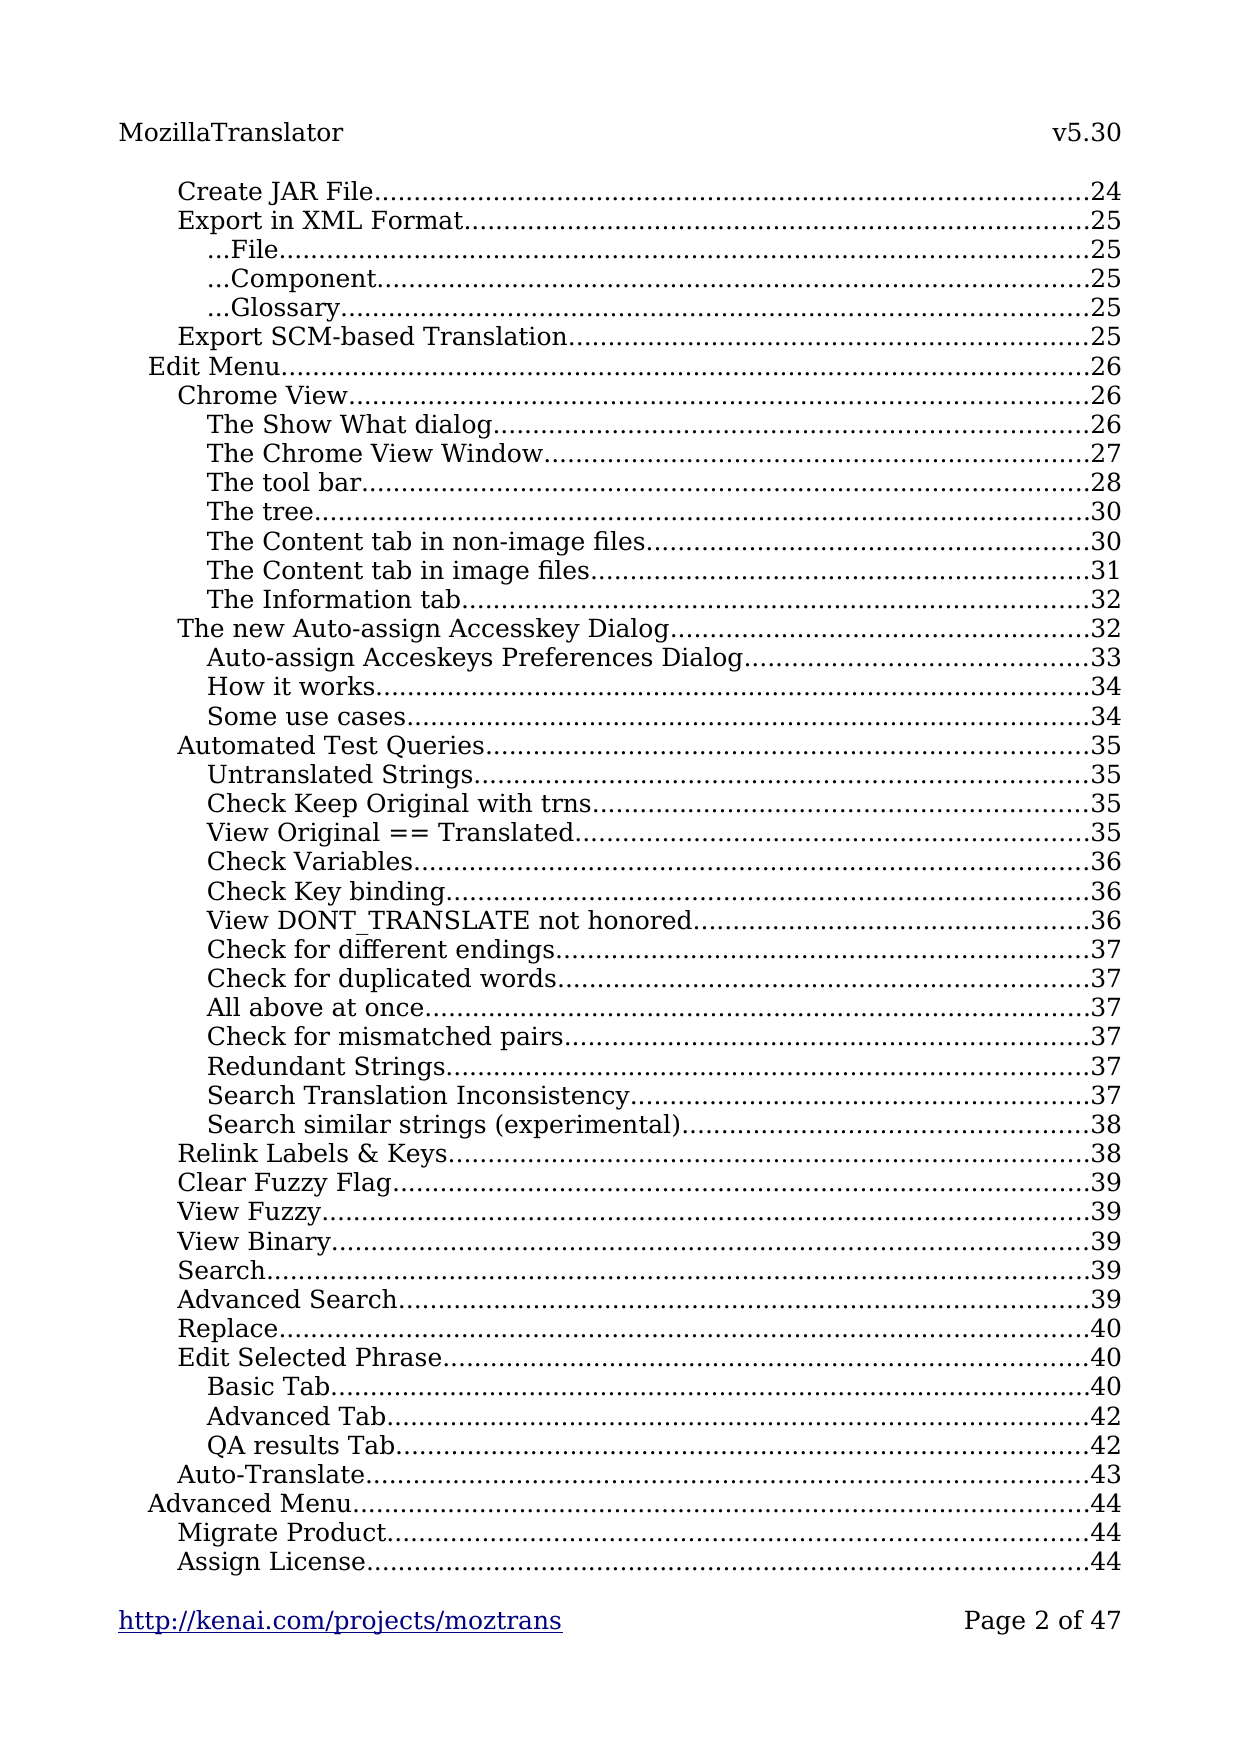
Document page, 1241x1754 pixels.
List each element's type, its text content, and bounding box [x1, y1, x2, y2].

text Create JAR File 24 [177, 177, 1122, 206]
text Auto-Translate 43 [177, 1460, 1122, 1489]
text Relink Labels & Keys 38 [177, 1139, 1122, 1168]
text How it works 34 [207, 673, 1122, 702]
text Replace 40 [177, 1314, 1122, 1343]
text Edit Menu 26 [148, 352, 1122, 381]
text The tool bar 28 [207, 468, 1122, 498]
text Check for different endings 37 [207, 935, 1122, 964]
text The Chrome View Window 27 [207, 439, 1122, 468]
text Automated Test Queries 35 [177, 731, 1122, 760]
text Auto-assign Acceskeys Preferences Dialog 33 [207, 643, 1122, 673]
text Advanced Search 39 [177, 1285, 1122, 1314]
text View Original == Translated 35 [207, 818, 1122, 848]
text Check Variables 36 [207, 848, 1122, 877]
text Search Translation Inconsistency 37 [207, 1081, 1122, 1110]
text All above at once 37 [207, 993, 1122, 1023]
text The Content tab in non-image files 30 [207, 527, 1122, 556]
text Migrate Product 44 [177, 1518, 1122, 1548]
text Search similar strings (experimental) 38 [207, 1110, 1122, 1139]
text The Show What dialog 26 [207, 410, 1122, 439]
text Advanced Menu 44 [148, 1489, 1122, 1518]
text The Content tab in image files 31 [207, 556, 1122, 585]
text View Binary 39 [177, 1227, 1122, 1256]
text Check Keep Original with trns. 35 [207, 789, 1122, 818]
text The Information tab 32 [207, 585, 1122, 614]
text The new Auto-assign Accesskey Dialog 32 [177, 614, 1122, 643]
text Untranslated Strings 35 [207, 760, 1122, 789]
text Export SCM-based Translation 25 [177, 323, 1122, 352]
text Export in XML Format 25 [177, 206, 1122, 235]
text ...Glossary 25 [207, 293, 1122, 323]
text View Fuzzy 39 [177, 1198, 1122, 1227]
text View DONT_TRANSLATE not honored 36 [207, 906, 1122, 935]
text Advanced Tab 42 [207, 1402, 1122, 1431]
text Basic Tab 40 [207, 1373, 1122, 1402]
text QA results Tab 42 [207, 1431, 1122, 1460]
text Check for mismatched pairs 37 [207, 1023, 1122, 1052]
text Search 39 [177, 1256, 1122, 1285]
text Assign License 44 [177, 1548, 1122, 1577]
text Edit Selected Phrase 40 [177, 1343, 1122, 1373]
text ...File 25 [207, 235, 1122, 264]
text Some use cases 34 [207, 702, 1122, 731]
text Redundant Strings 37 [207, 1052, 1122, 1081]
text Clear Fuzzy Flag 39 [177, 1168, 1122, 1198]
text Chrome View 26 [177, 381, 1122, 410]
text Check Key binding 36 [207, 877, 1122, 906]
text The tree 30 [207, 498, 1122, 527]
text ...Component 25 [207, 264, 1122, 293]
text Check for duplicated words 37 [207, 964, 1122, 993]
